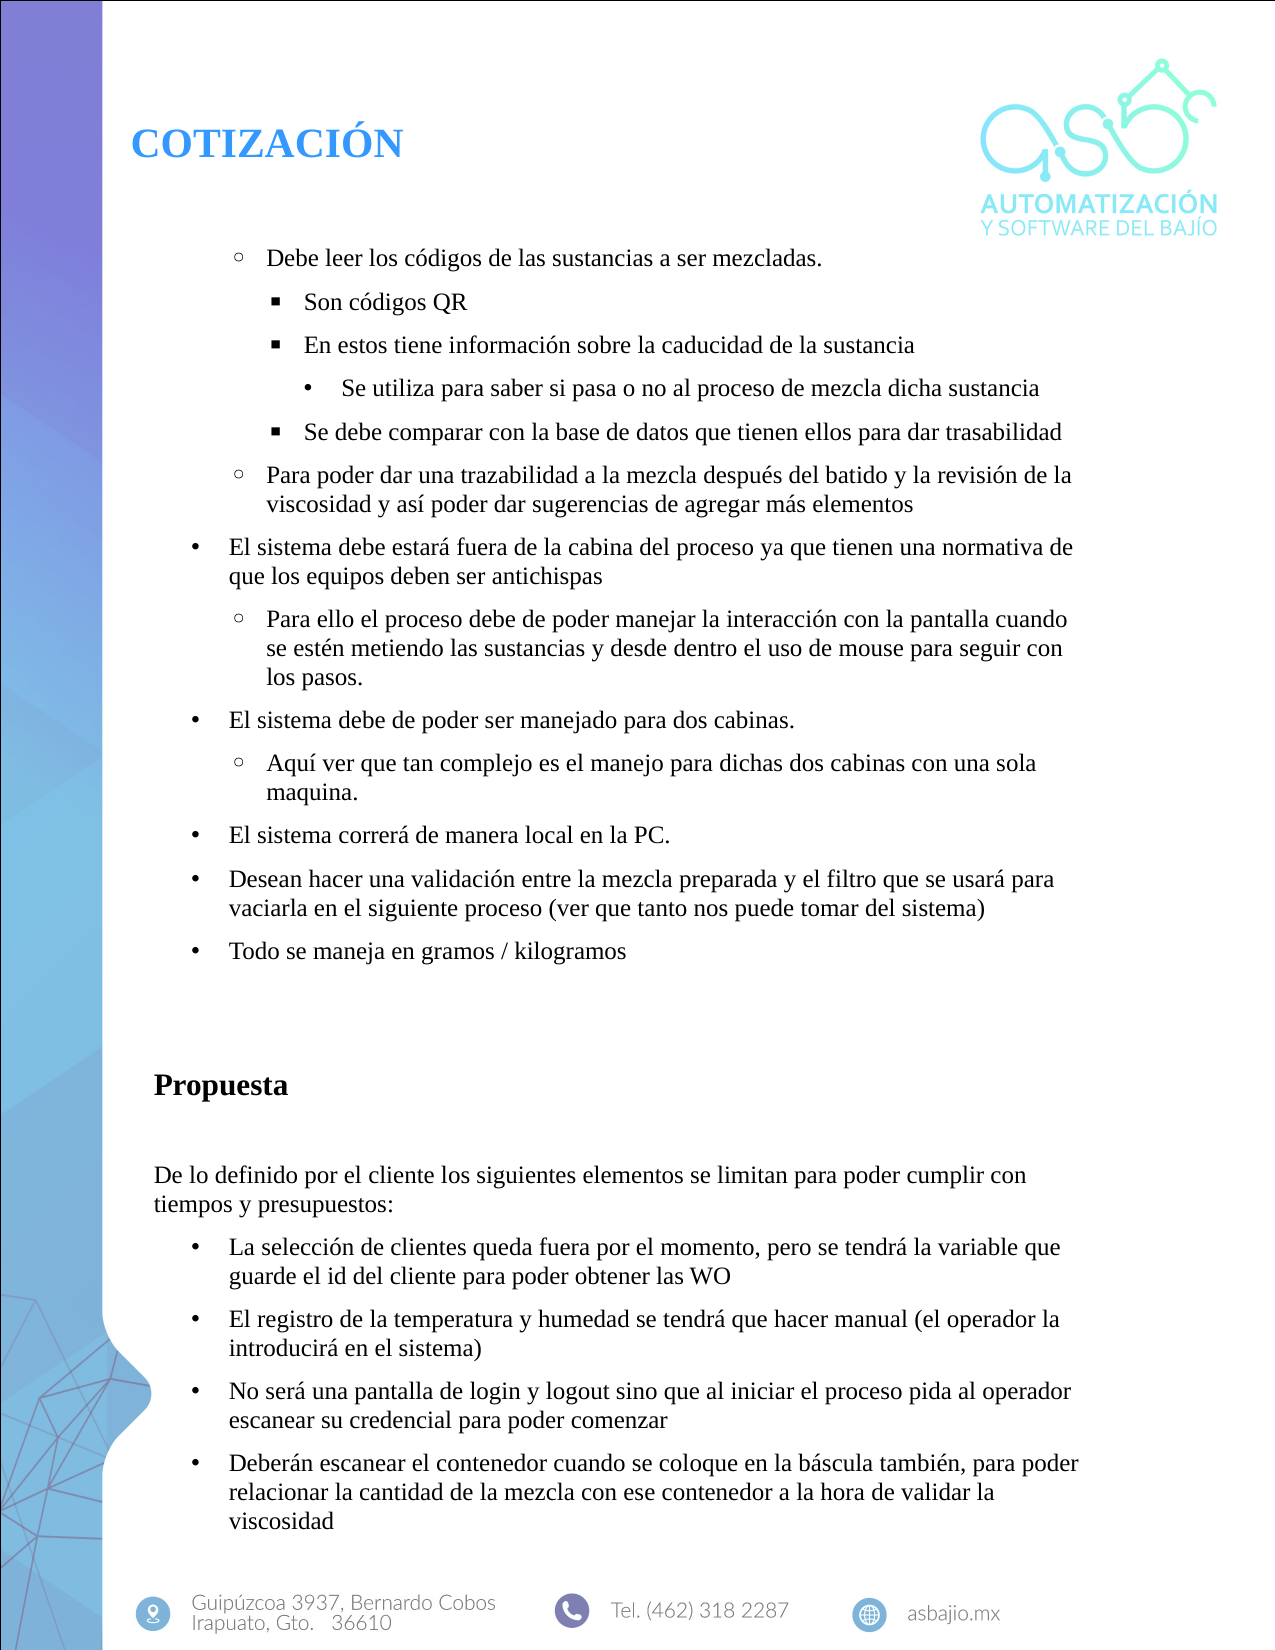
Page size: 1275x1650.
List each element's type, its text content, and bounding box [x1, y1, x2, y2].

list Se utiliza para saber si pasa o no al proceso de mezcla dicha sustancia [303, 373, 1092, 402]
list Aquí ver que tan complejo es el manejo para dichas dos cabinas con una sola maquina. [228, 748, 1092, 806]
list El sistema debe estará fuera de la cabina del proceso ya que tienen una normativa de que los equipos deben ser antichispas [191, 532, 1092, 590]
list Son códigos QR [266, 287, 1092, 316]
list El sistema correrá de manera local en la PC. [191, 821, 1092, 849]
list Para poder dar una trazabilidad a la mezcla después del batido y la revisión de la viscosidad y así poder dar sugerencias de agregar más elementos [228, 460, 1092, 518]
list Deberán escanear el contenedor cuando se coloque en la báscula también, para poder relacionar la cantidad de la mezcla con ese contenedor a la hora de validar la viscosidad [191, 1448, 1092, 1534]
list Para ello el proceso debe de poder manejar la interacción con la pantalla cuando se estén metiendo las sustancias y desde dentro el uso de mouse para seguir con los pasos. [228, 604, 1092, 691]
list Desean hacer una validación entre la mezcla preparada y el filtro que se usará para vaciarla en el siguiente proceso (ver que tanto nos puede tomar del sistema) [191, 864, 1092, 921]
list La selección de clientes queda fuera por el momento, pero se tendrá la variable que guarde el id del cliente para poder obtener las WO [191, 1232, 1092, 1289]
list El registro de la temperatura y humedad se tendrá que hacer manual (el operador la introducirá en el sistema) [191, 1304, 1092, 1362]
list El sistema debe de poder ser manejado para dos cabinas. [191, 705, 1092, 734]
list Todo se maneja en gramos / kilogramos [191, 936, 1092, 965]
text Propuesta [153, 1066, 1092, 1102]
list Debe leer los códigos de las sustancias a ser mezcladas. [228, 243, 1092, 272]
list Se debe comparar con la base de datos que tienen ellos para dar trasabilidad [266, 417, 1092, 446]
list En estos tiene información sobre la caducidad de la sustancia [266, 330, 1092, 359]
text De lo definido por el cliente los siguientes elementos se limitan para poder cumplir con tiempos y presupuestos: [153, 1160, 1092, 1217]
list No será una pantalla de login y logout sino que al iniciar el proceso pida al operador escanear su credencial para poder comenzar [191, 1376, 1092, 1434]
